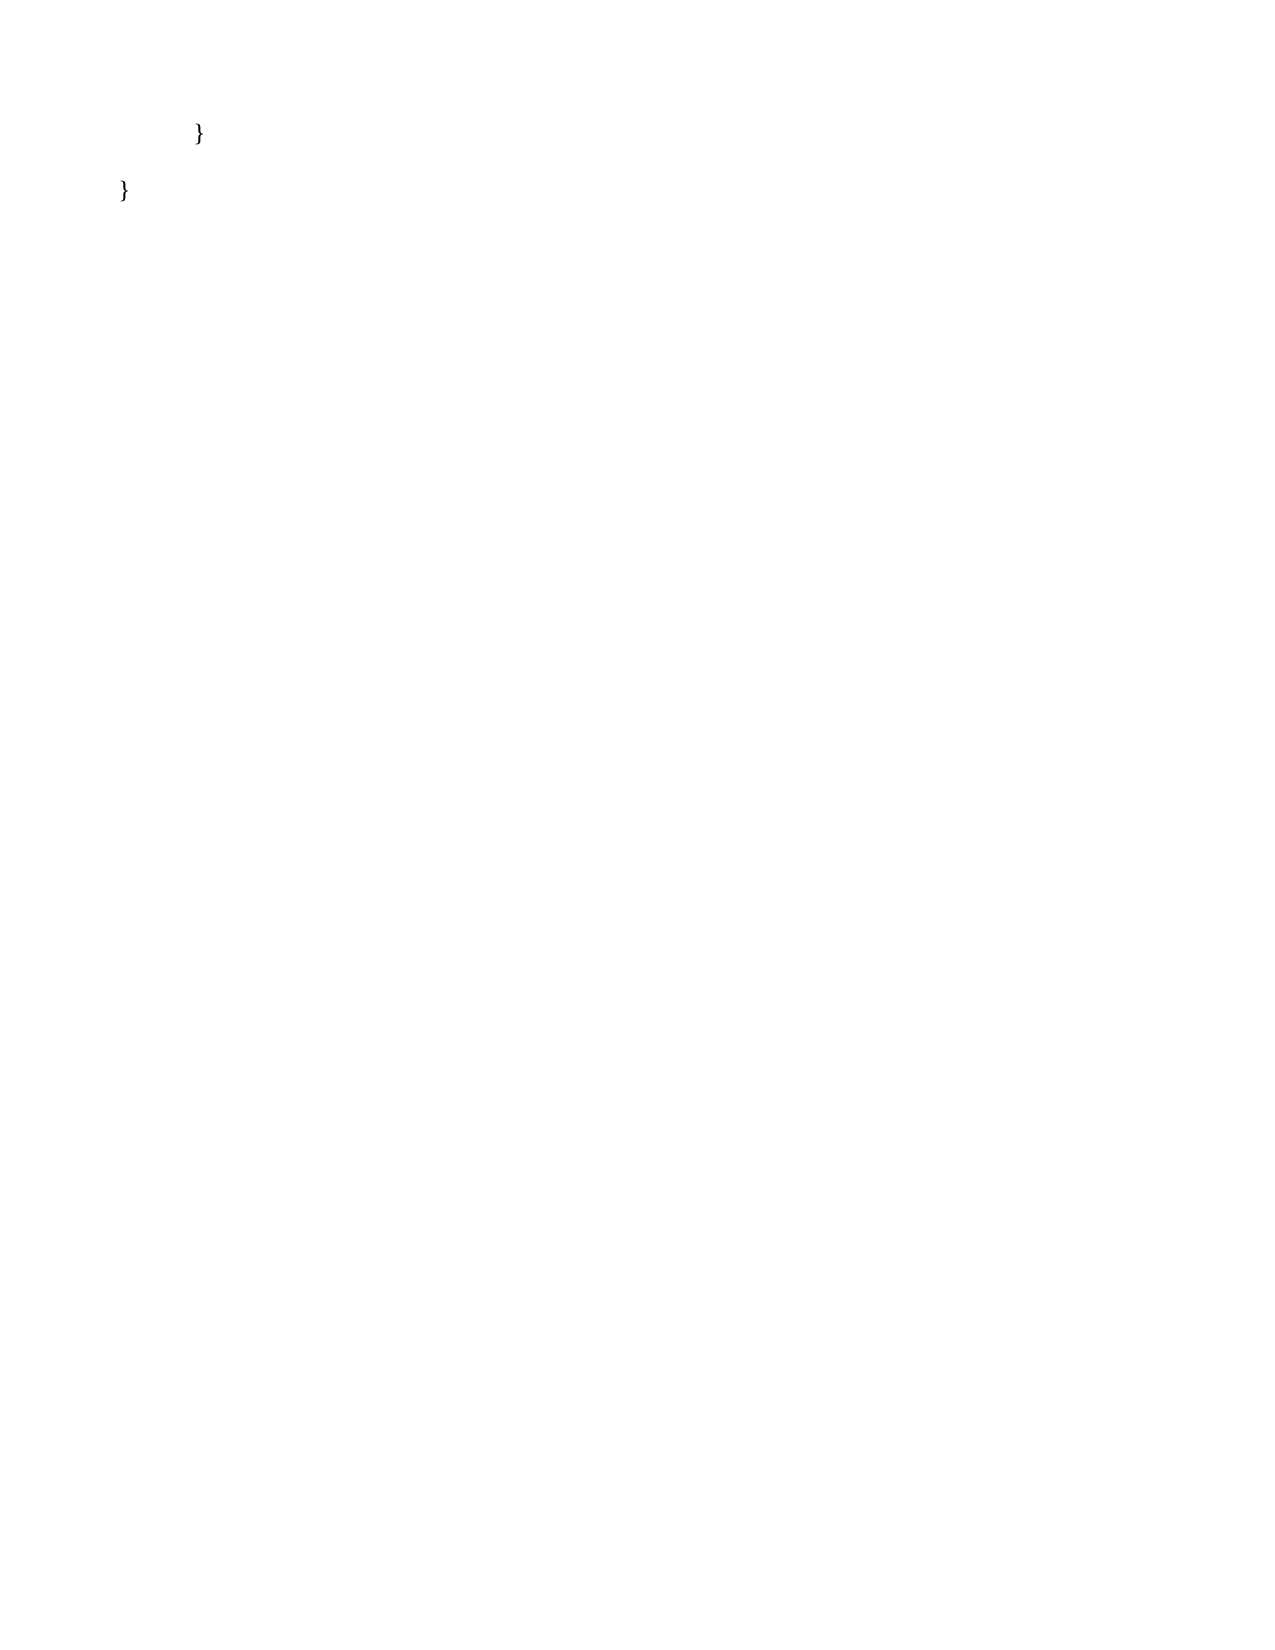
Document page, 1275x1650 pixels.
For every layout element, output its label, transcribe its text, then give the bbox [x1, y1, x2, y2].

text } [118, 118, 1157, 147]
text } [118, 176, 1157, 204]
